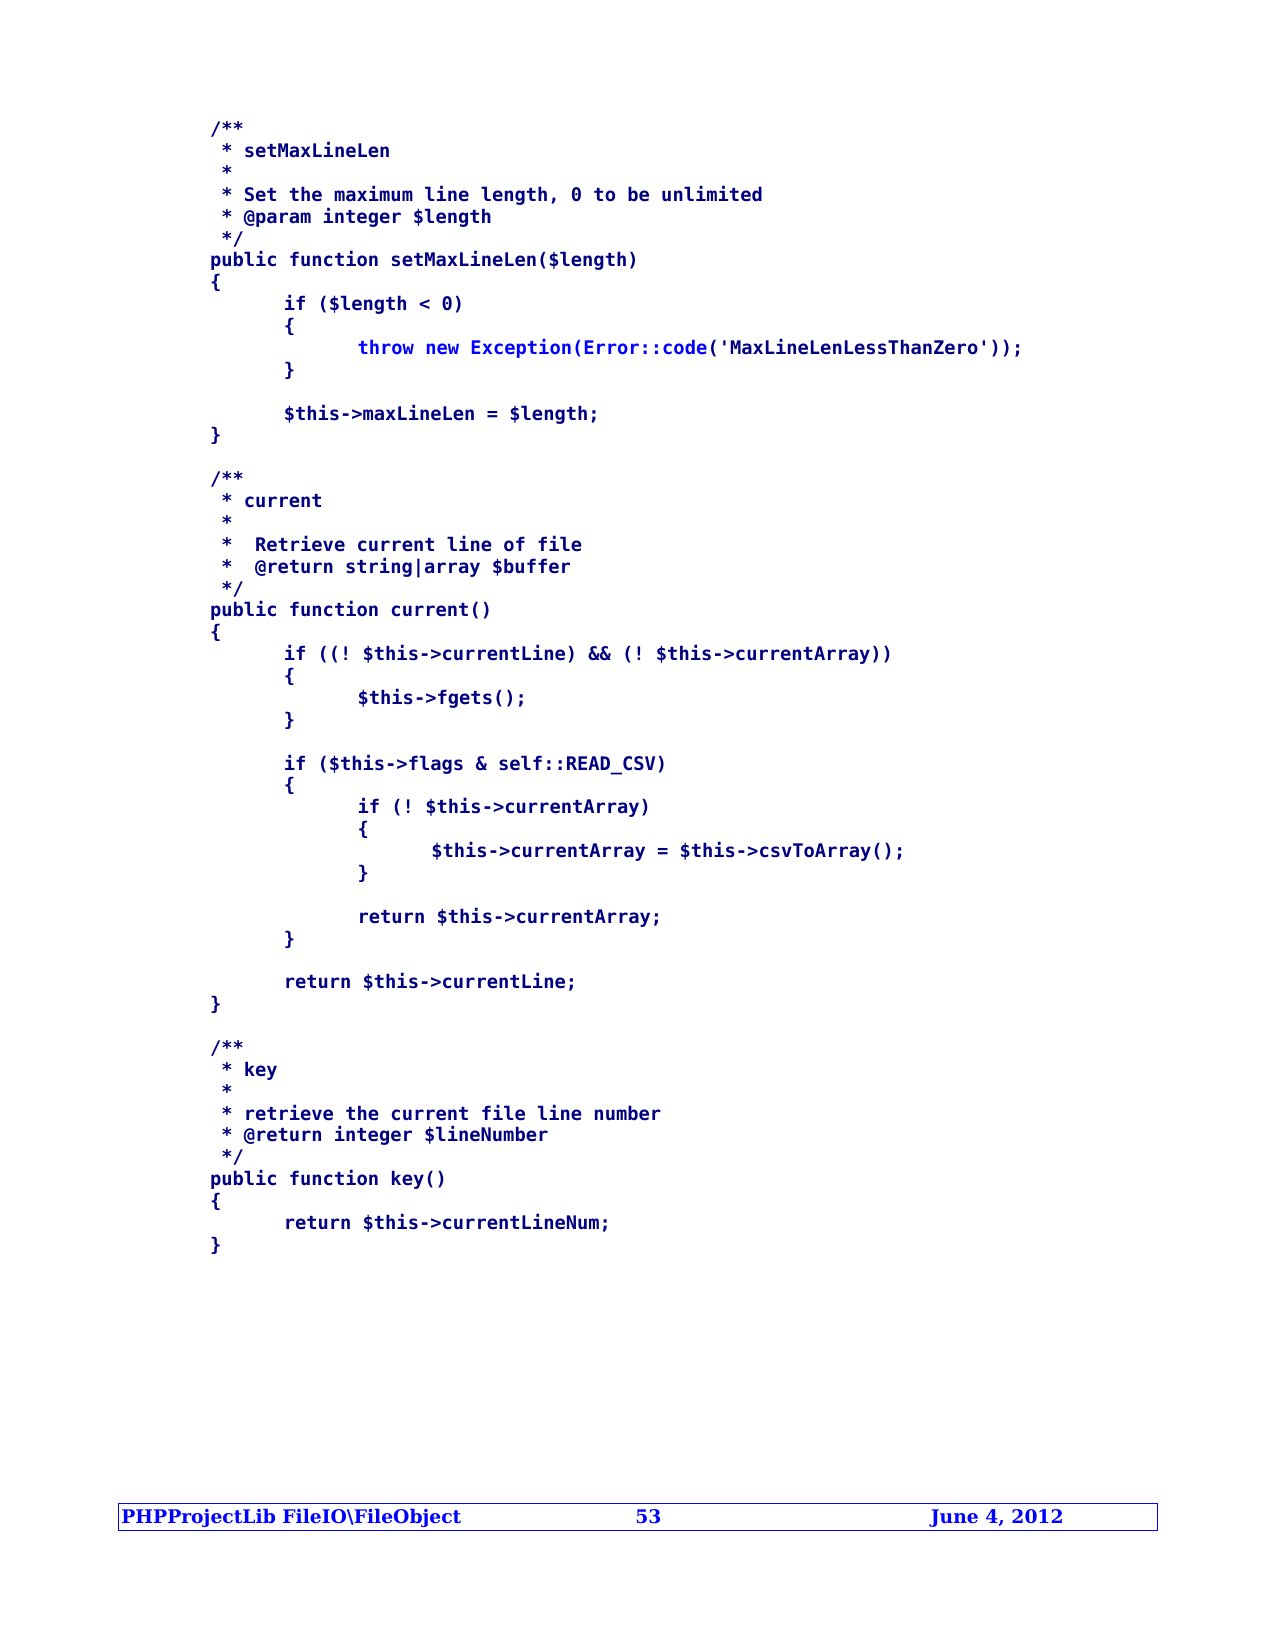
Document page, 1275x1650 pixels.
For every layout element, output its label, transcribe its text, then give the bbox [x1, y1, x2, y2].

list * Set the maximum line length, 0 to be unlimited [136, 184, 1157, 206]
list * setMaxLineLen [136, 140, 1157, 162]
list public function key() [136, 1168, 1157, 1190]
list $this->fgets(); [136, 687, 1157, 709]
list if ((! $this->currentLine) && (! $this->currentArray)) [136, 643, 1157, 665]
list throw new Exception(Error::code('MaxLineLenLessThanZero')); [136, 337, 1157, 359]
list * @param integer $length [136, 206, 1157, 227]
list /** [136, 1037, 1157, 1059]
list * [136, 1081, 1157, 1102]
list } [136, 359, 1157, 381]
list /** [136, 118, 1157, 140]
list } [136, 424, 1157, 446]
list { [136, 774, 1157, 796]
list if ($this->flags & self::READ_CSV) [136, 752, 1157, 774]
list */ [136, 227, 1157, 249]
list return $this->currentArray; [136, 906, 1157, 927]
list if ($length < 0) [136, 293, 1157, 315]
list { [136, 665, 1157, 687]
list public function setMaxLineLen($length) [136, 249, 1157, 271]
list * retrieve the current file line number [136, 1102, 1157, 1124]
list */ [136, 1146, 1157, 1168]
list return $this->currentLineNum; [136, 1212, 1157, 1234]
list if (! $this->currentArray) [136, 796, 1157, 818]
list * @return integer $lineNumber [136, 1124, 1157, 1146]
list return $this->currentLine; [136, 971, 1157, 993]
list } [136, 862, 1157, 884]
list { [136, 315, 1157, 337]
list * [136, 512, 1157, 534]
list { [136, 1190, 1157, 1212]
list } [136, 709, 1157, 731]
list */ [136, 577, 1157, 599]
list } [136, 1234, 1157, 1256]
list $this->maxLineLen = $length; [136, 402, 1157, 424]
list * Retrieve current line of file [136, 534, 1157, 556]
list $this->currentArray = $this->csvToArray(); [136, 840, 1157, 862]
list * key [136, 1059, 1157, 1081]
list * current [136, 490, 1157, 512]
list * [136, 162, 1157, 184]
list * @return string|array $buffer [136, 556, 1157, 577]
list } [136, 993, 1157, 1015]
list } [136, 927, 1157, 949]
list public function current() [136, 599, 1157, 621]
list { [136, 271, 1157, 293]
list /** [136, 468, 1157, 490]
list { [136, 621, 1157, 643]
list { [136, 818, 1157, 840]
